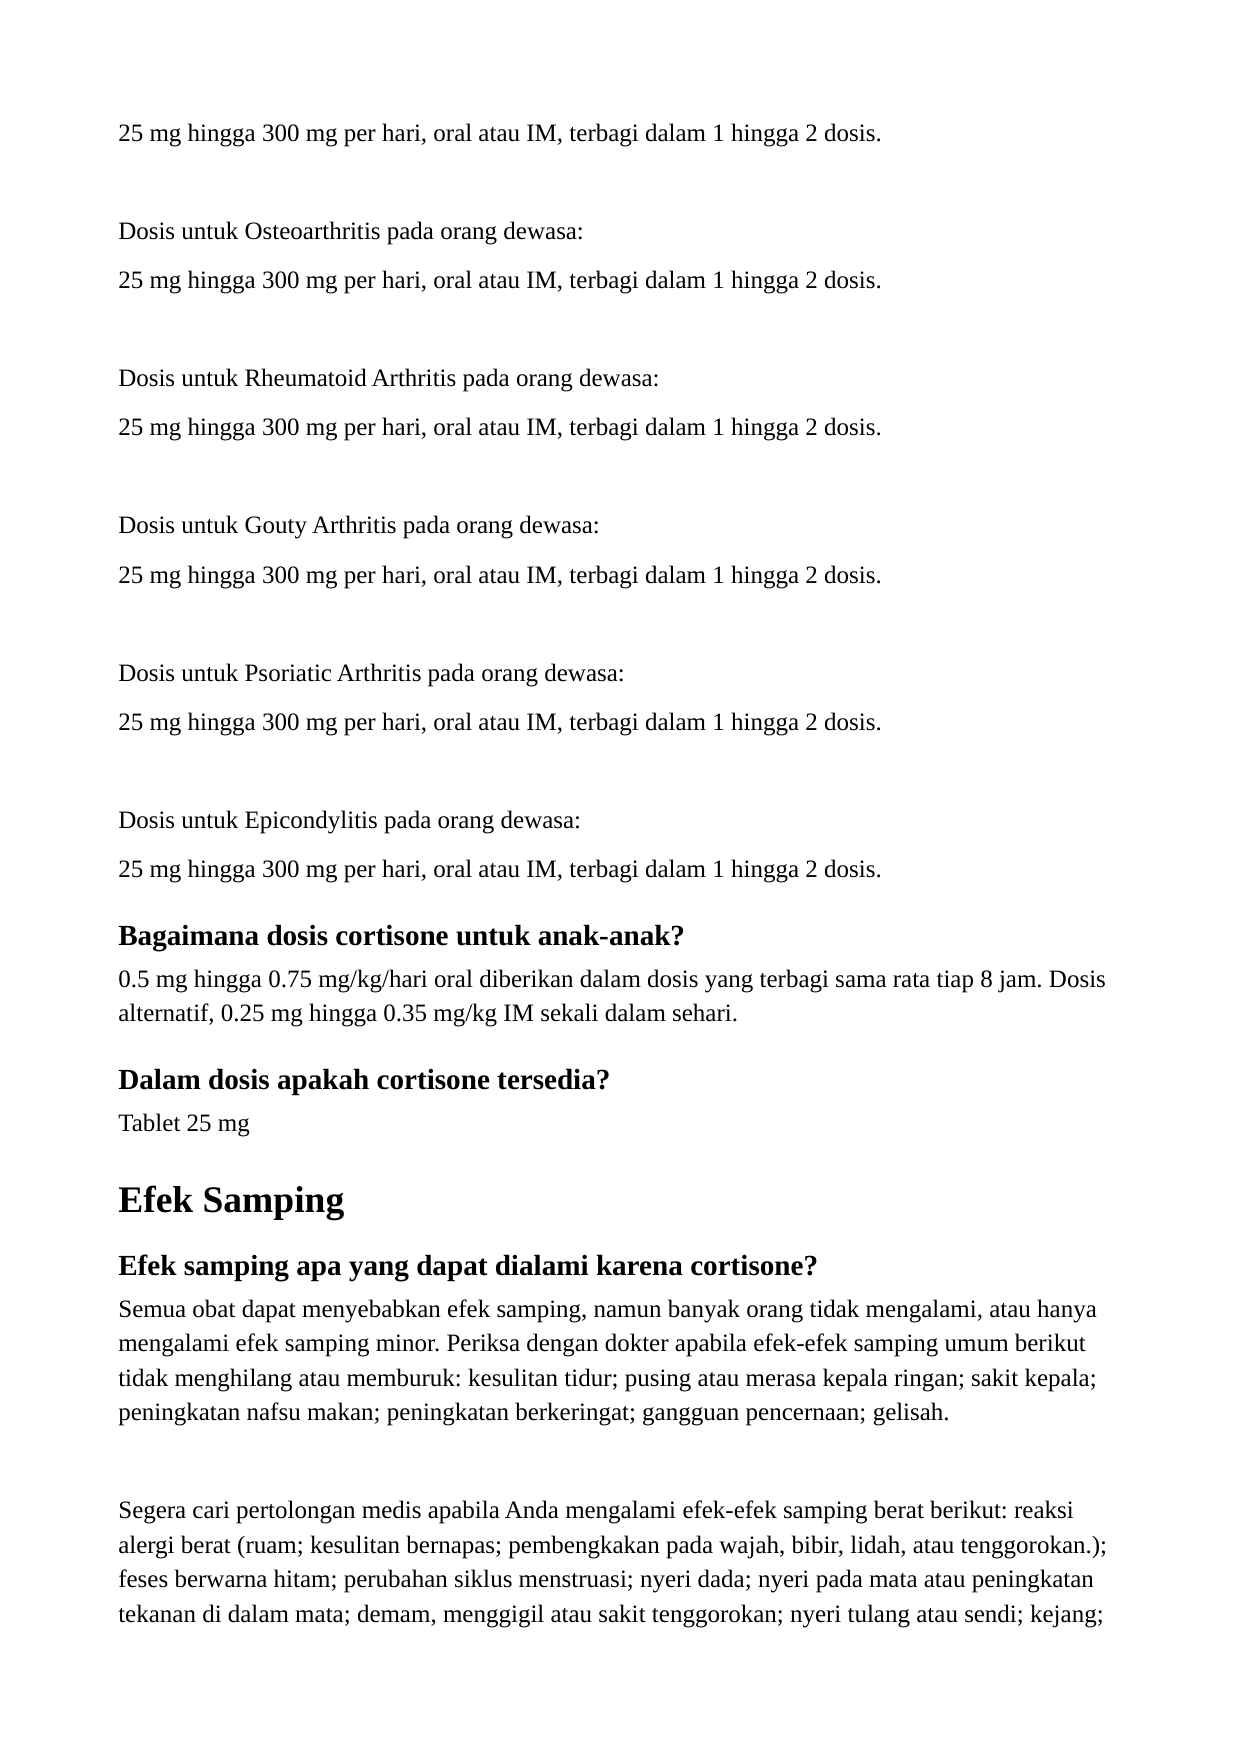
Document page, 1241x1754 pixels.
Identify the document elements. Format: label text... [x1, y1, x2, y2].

text Dosis untuk Gouty Arthritis pada orang dewasa: [118, 511, 1122, 539]
text Semua obat dapat menyebabkan efek samping, namun banyak orang tidak mengalami, atau hanya mengalami efek samping minor. Periksa dengan dokter apabila efek-efek samping umum berikut tidak menghilang atau memburuk: kesulitan tidur; pusing atau merasa kepala ringan; sakit kepala; peningkatan nafsu makan; peningkatan berkeringat; gangguan pencernaan; gelisah. [118, 1294, 1122, 1426]
text 25 mg hingga 300 mg per hari, oral atau IM, terbagi dalam 1 hingga 2 dosis. [118, 707, 1122, 736]
text 25 mg hingga 300 mg per hari, oral atau IM, terbagi dalam 1 hingga 2 dosis. [118, 118, 1122, 147]
subtitle Bagaimana dosis cortisone untuk anak-anak? [118, 918, 1122, 951]
subtitle Dalam dosis apakah cortisone tersedia? [118, 1062, 1122, 1095]
text Segera cari pertolongan medis apabila Anda mengalami efek-efek samping berat berikut: reaksi alergi berat (ruam; kesulitan bernapas; pembengkakan pada wajah, bibir, lidah, atau tenggorokan.); feses berwarna hitam; perubahan siklus menstruasi; nyeri dada; nyeri pada mata atau peningkatan tekanan di dalam mata; demam, menggigil atau sakit tenggorokan; nyeri tulang atau sendi; kejang; [118, 1496, 1122, 1628]
text 0.5 mg hingga 0.75 mg/kg/hari oral diberikan dalam dosis yang terbagi sama rata tiap 8 jam. Dosis alternatif, 0.25 mg hingga 0.35 mg/kg IM sekali dalam sehari. [118, 964, 1122, 1027]
text Tablet 25 mg [118, 1108, 1122, 1137]
text 25 mg hingga 300 mg per hari, oral atau IM, terbagi dalam 1 hingga 2 dosis. [118, 412, 1122, 441]
text Dosis untuk Rheumatoid Arthritis pada orang dewasa: [118, 363, 1122, 392]
subtitle Efek samping apa yang dapat dialami karena cortisone? [118, 1248, 1122, 1282]
text Dosis untuk Psoriatic Arthritis pada orang dewasa: [118, 658, 1122, 687]
text 25 mg hingga 300 mg per hari, oral atau IM, terbagi dalam 1 hingga 2 dosis. [118, 265, 1122, 294]
text Dosis untuk Epicondylitis pada orang dewasa: [118, 805, 1122, 834]
subtitle Efek Samping [118, 1178, 1122, 1221]
text Dosis untuk Osteoarthritis pada orang dewasa: [118, 216, 1122, 245]
text 25 mg hingga 300 mg per hari, oral atau IM, terbagi dalam 1 hingga 2 dosis. [118, 854, 1122, 883]
text 25 mg hingga 300 mg per hari, oral atau IM, terbagi dalam 1 hingga 2 dosis. [118, 560, 1122, 588]
